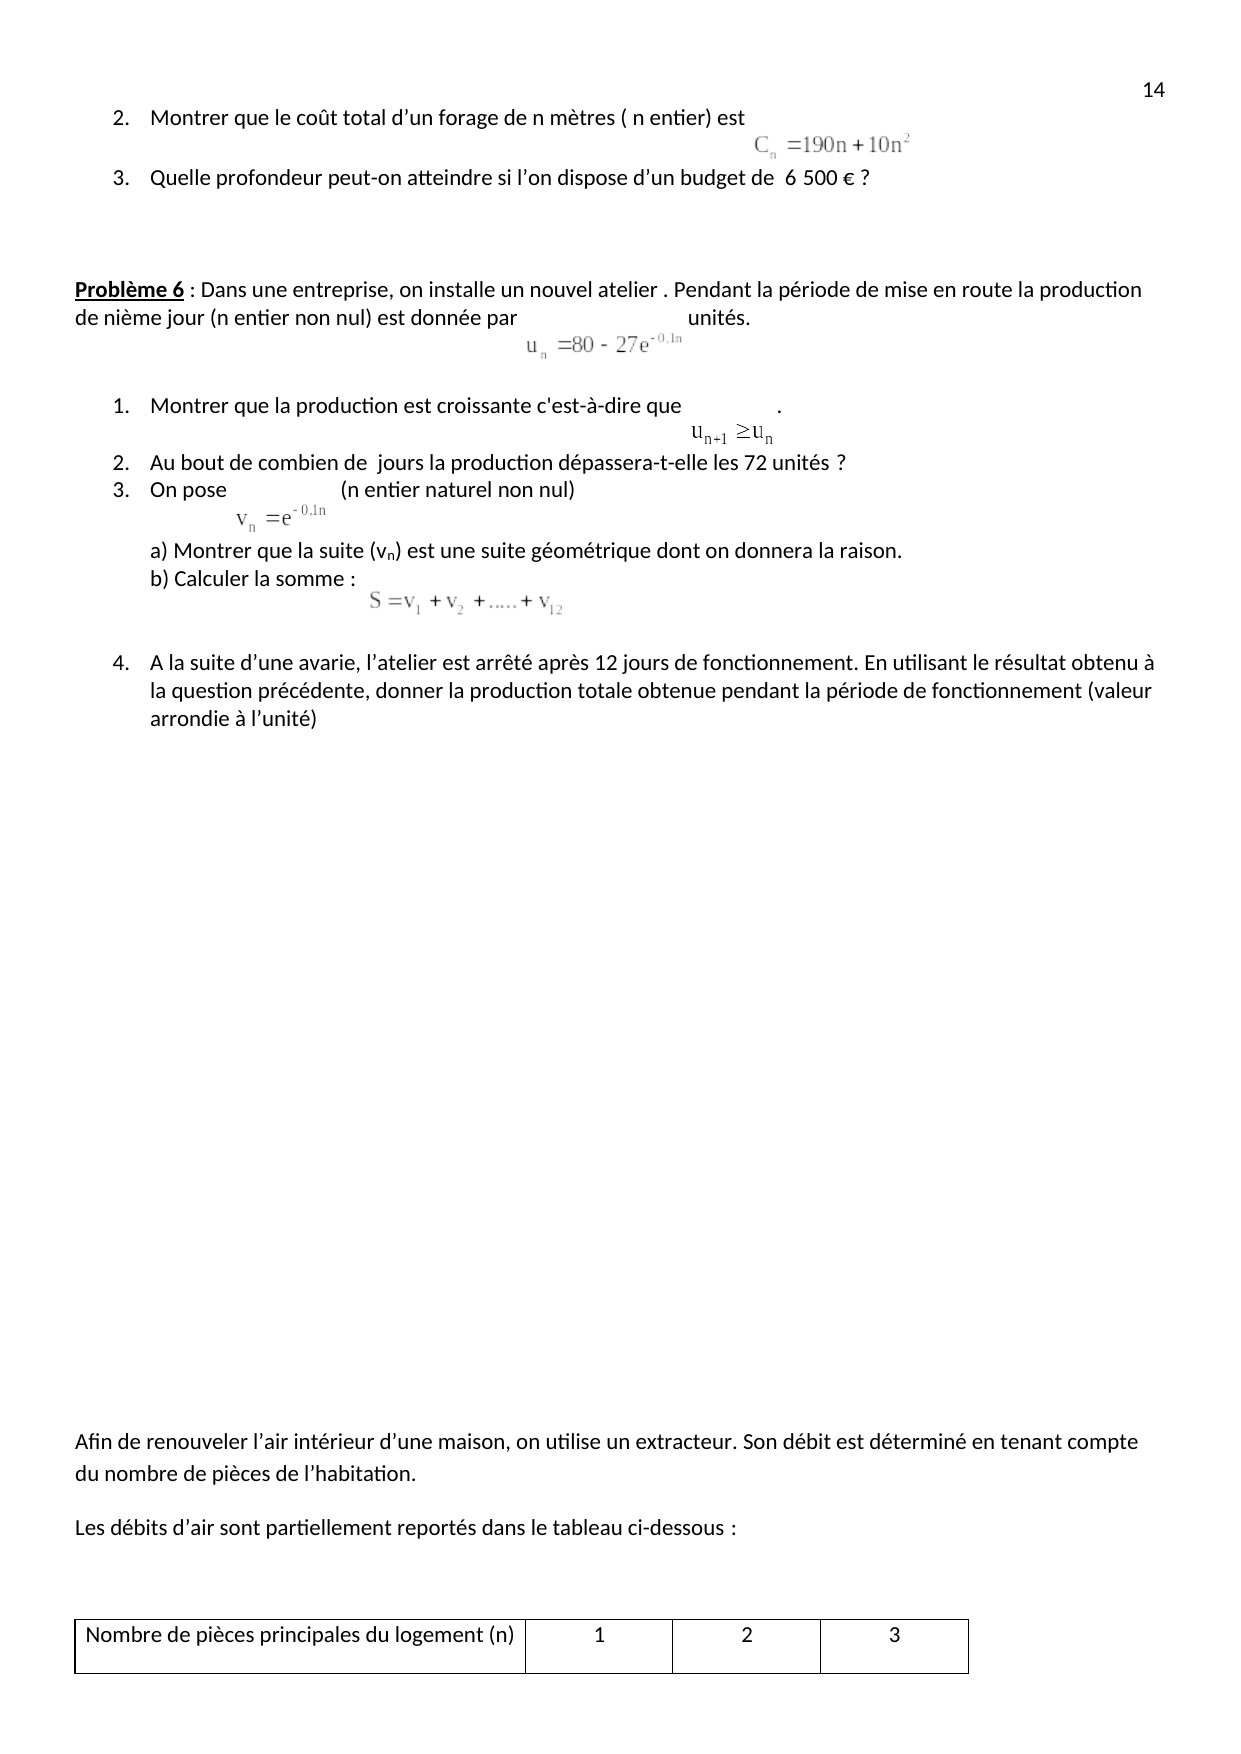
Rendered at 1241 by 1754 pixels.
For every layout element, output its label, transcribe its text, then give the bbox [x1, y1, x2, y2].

text Les débits d’air sont partiellement reportés dans le tableau ci-dessous : [75, 1513, 1165, 1541]
text Afin de renouveler l’air intérieur d’une maison, on utilise un extracteur. Son débit est déterminé en tenant compte du nombre de pièces de l’habitation. [75, 1427, 1165, 1488]
table_header 2 [673, 1620, 820, 1672]
text Problème 6 : Dans une entreprise, on installe un nouvel atelier . Pendant la période de mise en route la production de nième jour (n entier non nul) est donnée par unités. [75, 275, 1165, 363]
list Montrer que la production est croissante c'est-à-dire que . [112, 391, 1165, 448]
list a) Montrer que la suite (vn) est une suite géométrique dont on donnera la raison. [150, 536, 1165, 564]
list A la suite d’une avarie, l’atelier est arrêté après 12 jours de fonctionnement. En utilisant le résultat obtenu à la question précédente, donner la production totale obtenue pendant la période de fonctionnement (valeur arrondie à l’unité) [112, 648, 1165, 732]
list Quelle profondeur peut-on atteindre si l’on dispose d’un budget de 6 500 € ? [112, 163, 1165, 191]
list Au bout de combien de jours la production dépassera-t-elle les 72 unités ? [112, 448, 1165, 476]
table_header Nombre de pièces principales du logement (n) [76, 1620, 525, 1672]
list Montrer que le coût total d’un forage de n mètres ( n entier) est [112, 103, 1165, 163]
table_header 1 [526, 1620, 672, 1672]
list b) Calculer la somme : [150, 564, 1165, 620]
list On pose (n entier naturel non nul) [112, 476, 1165, 536]
table_header 3 [821, 1620, 968, 1672]
